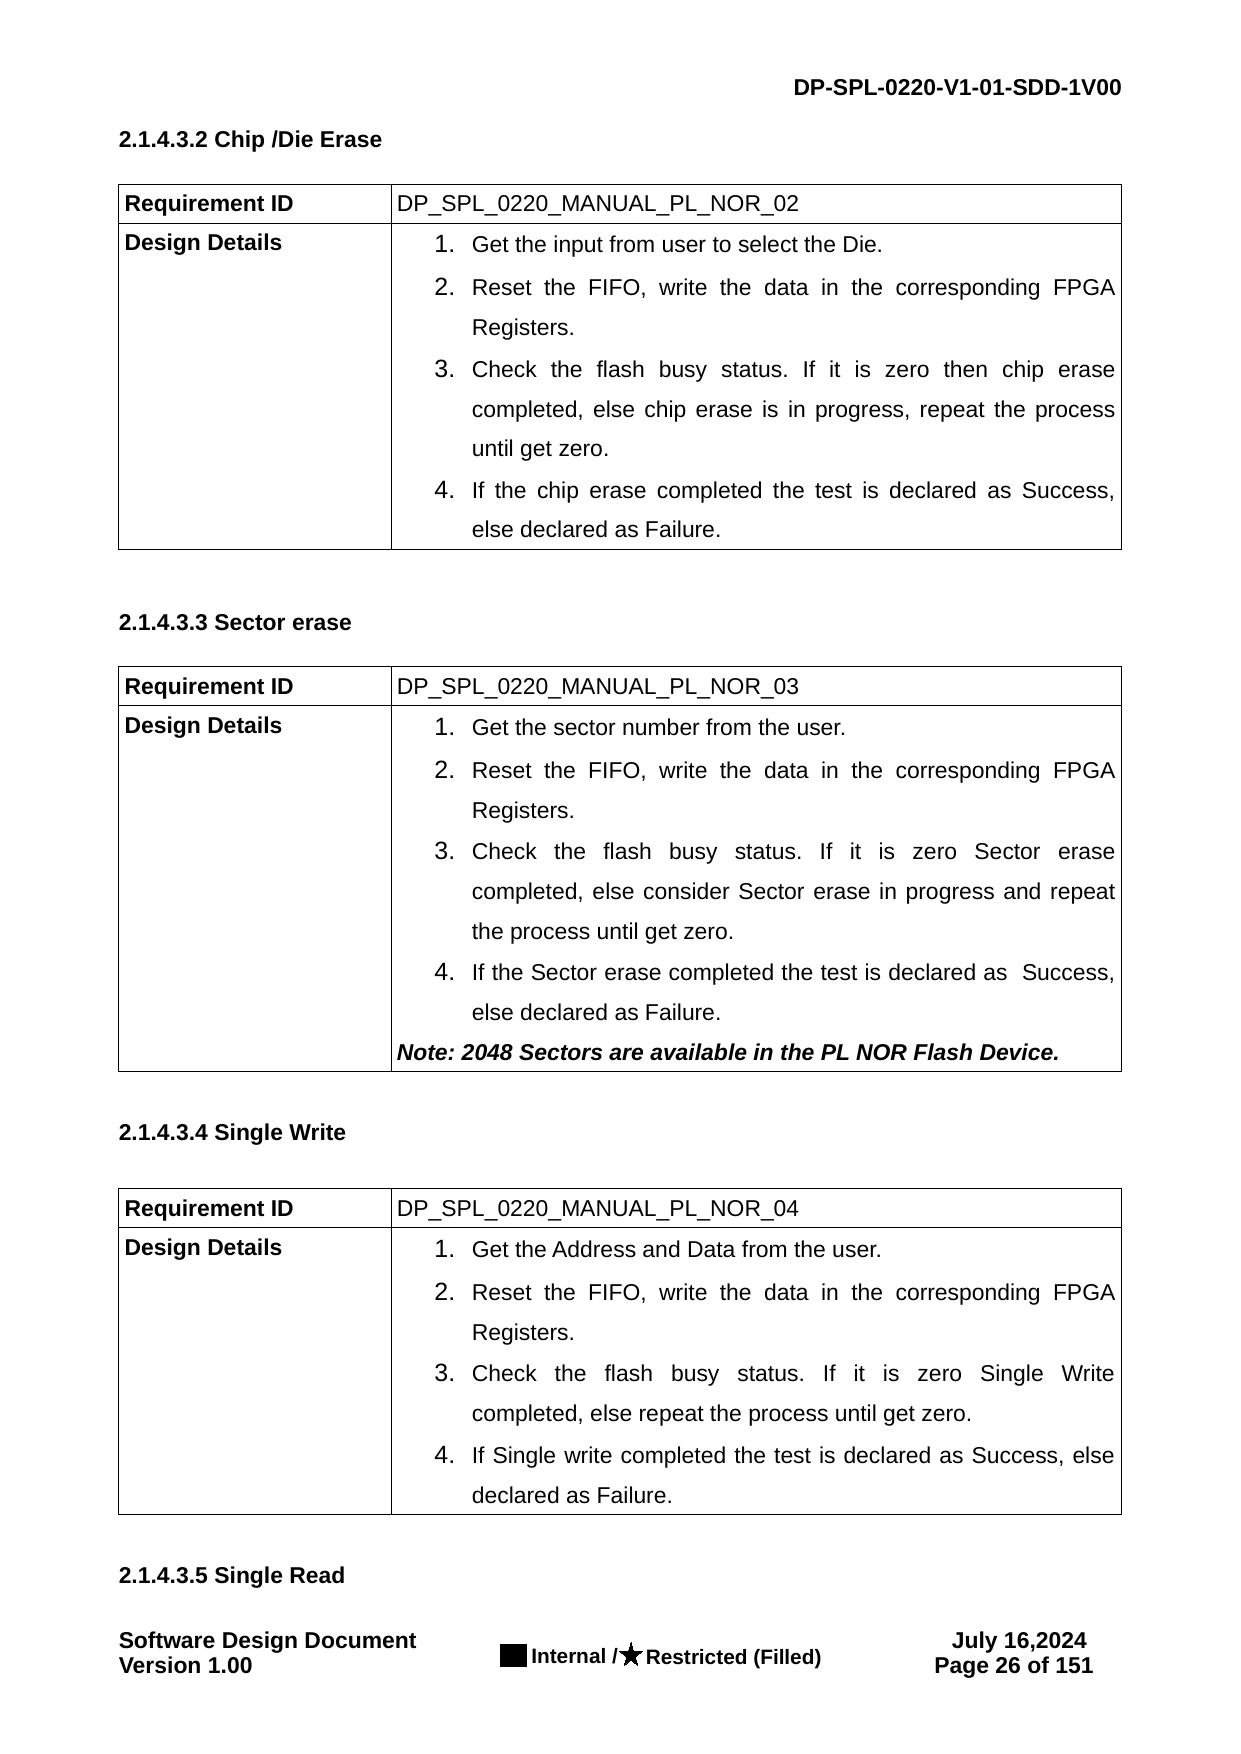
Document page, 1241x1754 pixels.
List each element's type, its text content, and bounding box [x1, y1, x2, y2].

table_cell Get the input from user to select the Die. Reset the FIFO, write the data in the corresponding FPGA Registers. Check the flash busy status. If it is zero then chip erase completed, else chip erase is in progress, repeat the process until get zero. If the chip erase completed the test is declared as Success, else declared as Failure. [392, 224, 1121, 548]
table_cell Design Details [119, 1228, 391, 1514]
table_cell Get the Address and Data from the user. Reset the FIFO, write the data in the corresponding FPGA Registers. Check the flash busy status. If it is zero Single Write completed, else repeat the process until get zero. If Single write completed the test is declared as Success, else declared as Failure. [392, 1228, 1121, 1514]
table_header Requirement ID [119, 185, 391, 222]
table_header Requirement ID [119, 667, 391, 705]
table_header DP_SPL_0220_MANUAL_PL_NOR_02 [392, 185, 1121, 222]
table_header Requirement ID [119, 1189, 391, 1227]
table_header DP_SPL_0220_MANUAL_PL_NOR_03 [392, 667, 1121, 705]
table_cell Design Details [119, 224, 391, 548]
subtitle Single Read [118, 1565, 1122, 1588]
table_cell Get the sector number from the user. Reset the FIFO, write the data in the corresponding FPGA Registers. Check the flash busy status. If it is zero Sector erase completed, else consider Sector erase in progress and repeat the process until get zero. If the Sector erase completed the test is declared as Success, else declared as Failure. Note: 2048 Sectors are available in the PL NOR Flash Device. [392, 706, 1121, 1071]
subtitle Single Write [118, 1122, 1122, 1144]
subtitle Chip /Die Erase [118, 129, 1122, 152]
subtitle Sector erase [118, 612, 1122, 635]
table_cell Design Details [119, 706, 391, 1071]
table_header DP_SPL_0220_MANUAL_PL_NOR_04 [392, 1189, 1121, 1227]
